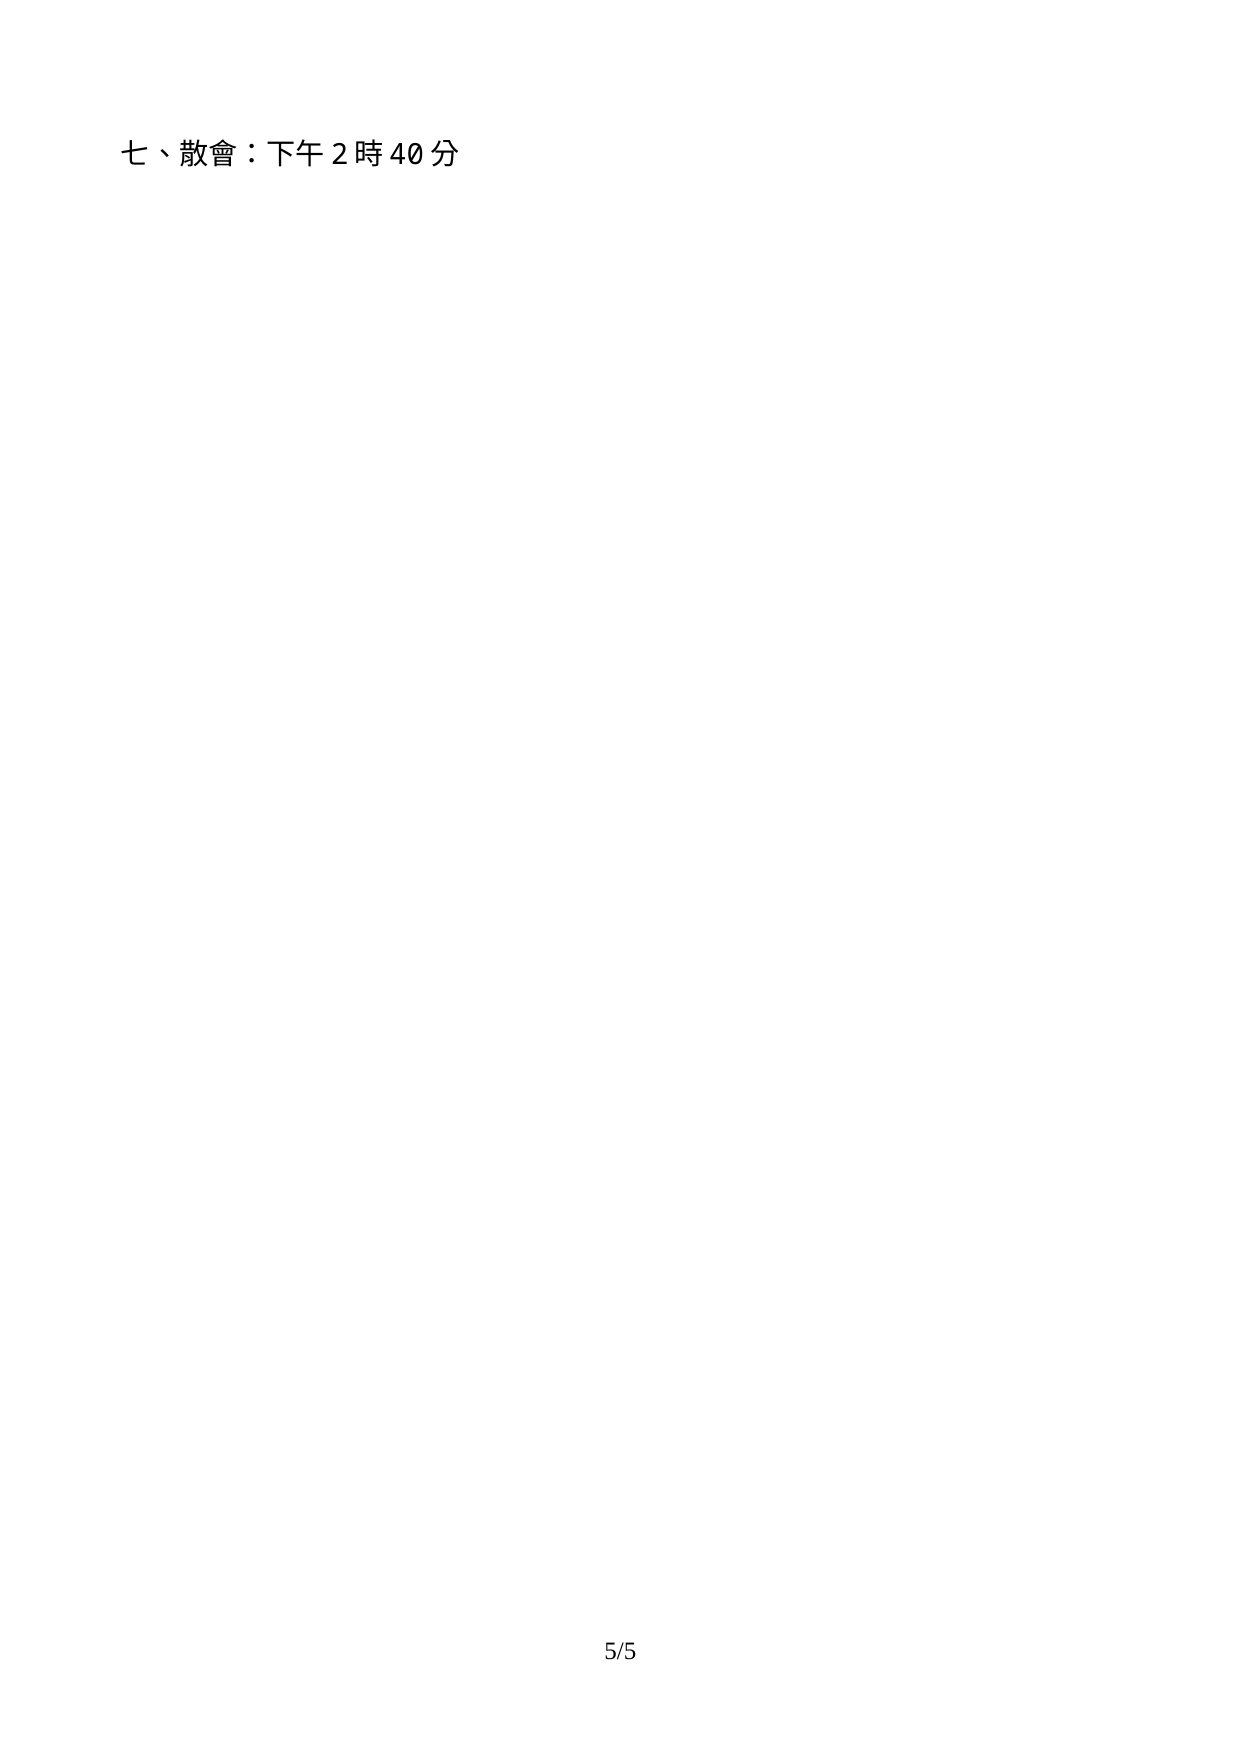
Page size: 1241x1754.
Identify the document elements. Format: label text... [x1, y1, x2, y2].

list 散會：下午2時40分 [119, 131, 1122, 173]
